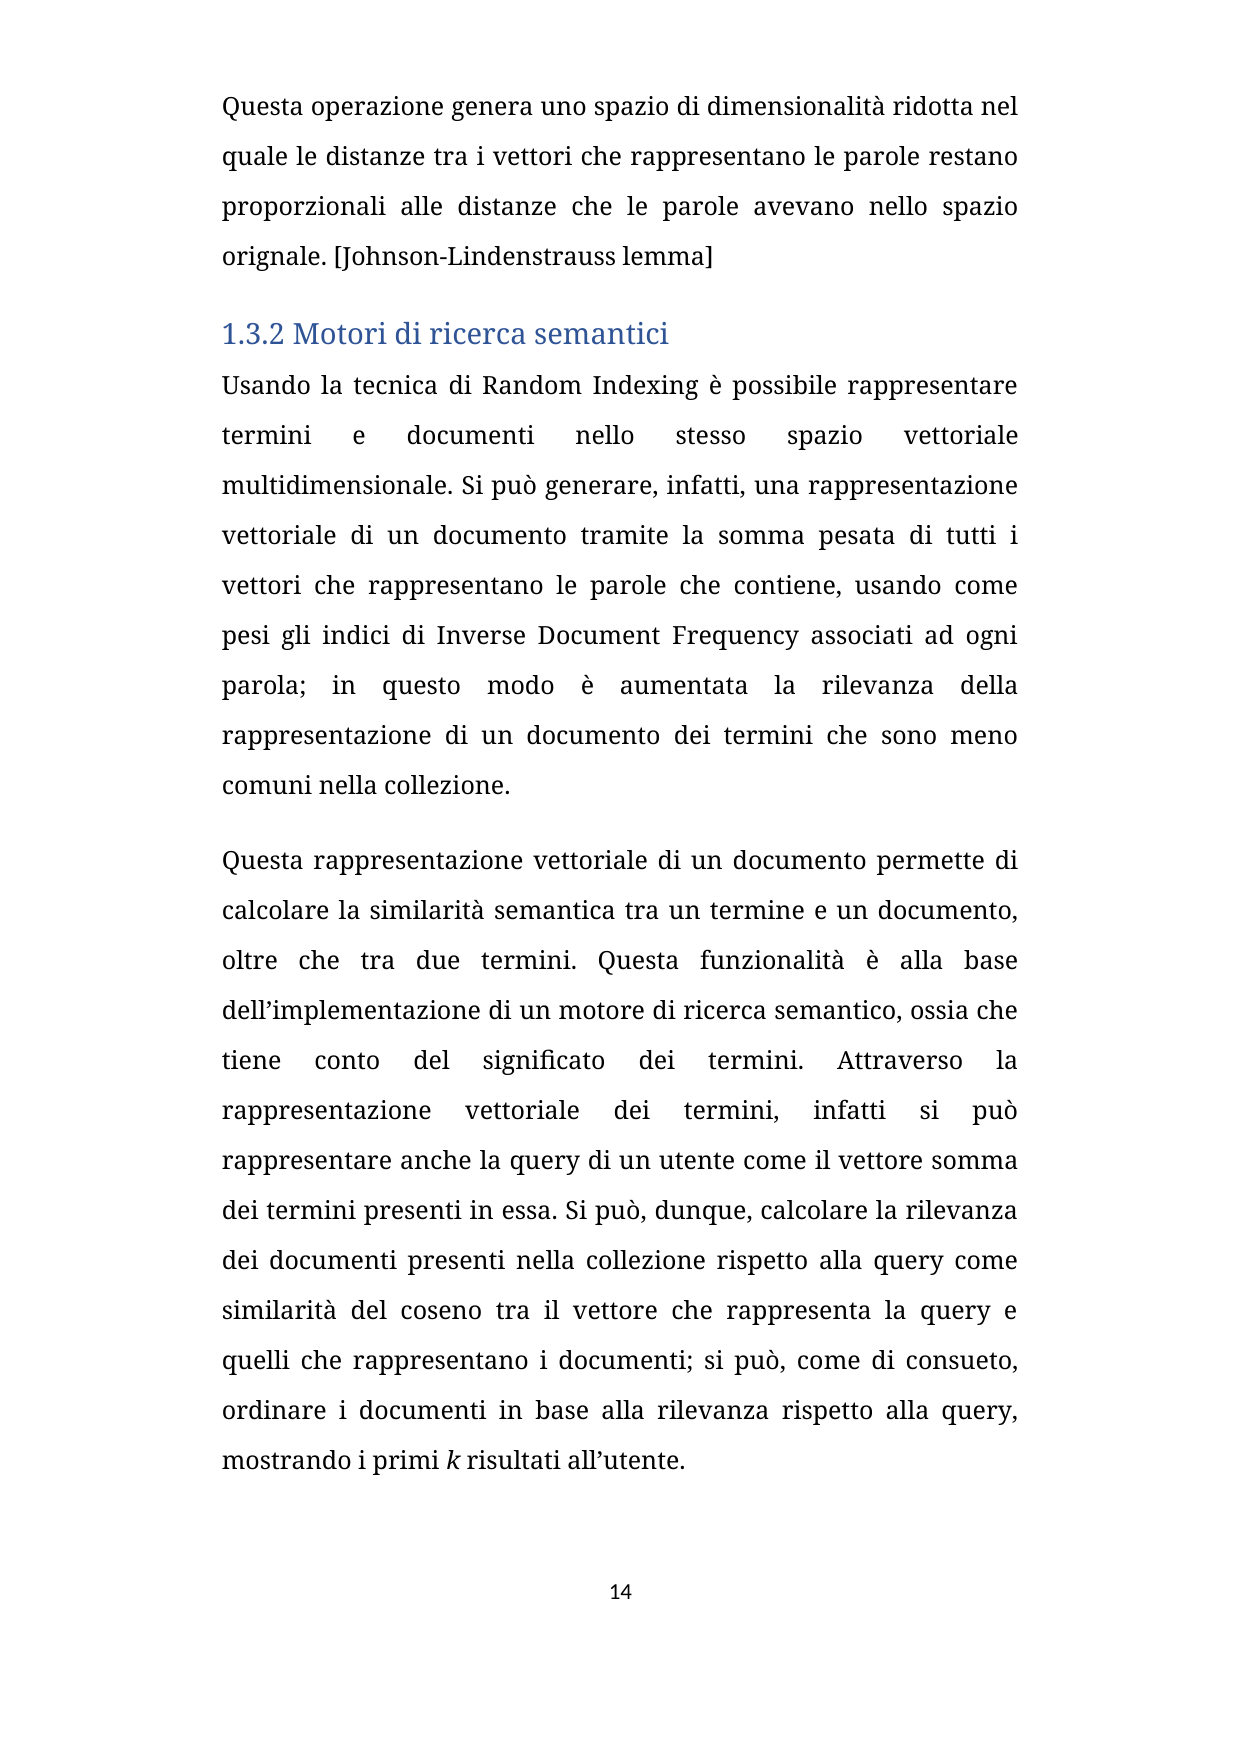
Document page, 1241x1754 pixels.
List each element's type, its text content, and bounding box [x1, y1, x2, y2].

text Questa rappresentazione vettoriale di un documento permette di calcolare la similarità semantica tra un termine e un documento, oltre che tra due termini. Questa funzionalità è alla base dell’implementazione di un motore di ricerca semantico, ossia che tiene conto del significato dei termini. Attraverso la rappresentazione vettoriale dei termini, infatti si può rappresentare anche la query di un utente come il vettore somma dei termini presenti in essa. Si può, dunque, calcolare la rilevanza dei documenti presenti nella collezione rispetto alla query come similarità del coseno tra il vettore che rappresenta la query e quelli che rappresentano i documenti; si può, come di consueto, ordinare i documenti in base alla rilevanza rispetto alla query, mostrando i primi k risultati all’utente. [222, 829, 1019, 1479]
text Questa operazione genera uno spazio di dimensionalità ridotta nel quale le distanze tra i vettori che rappresentano le parole restano proporzionali alle distanze che le parole avevano nello spazio orignale. [Johnson-Lindenstrauss lemma] [222, 75, 1019, 275]
subtitle 1.3.2 Motori di ricerca semantici [221, 304, 1019, 354]
text Usando la tecnica di Random Indexing è possibile rappresentare termini e documenti nello stesso spazio vettoriale multidimensionale. Si può generare, infatti, una rappresentazione vettoriale di un documento tramite la somma pesata di tutti i vettori che rappresentano le parole che contiene, usando come pesi gli indici di Inverse Document Frequency associati ad ogni parola; in questo modo è aumentata la rilevanza della rappresentazione di un documento dei termini che sono meno comuni nella collezione. [222, 354, 1019, 804]
